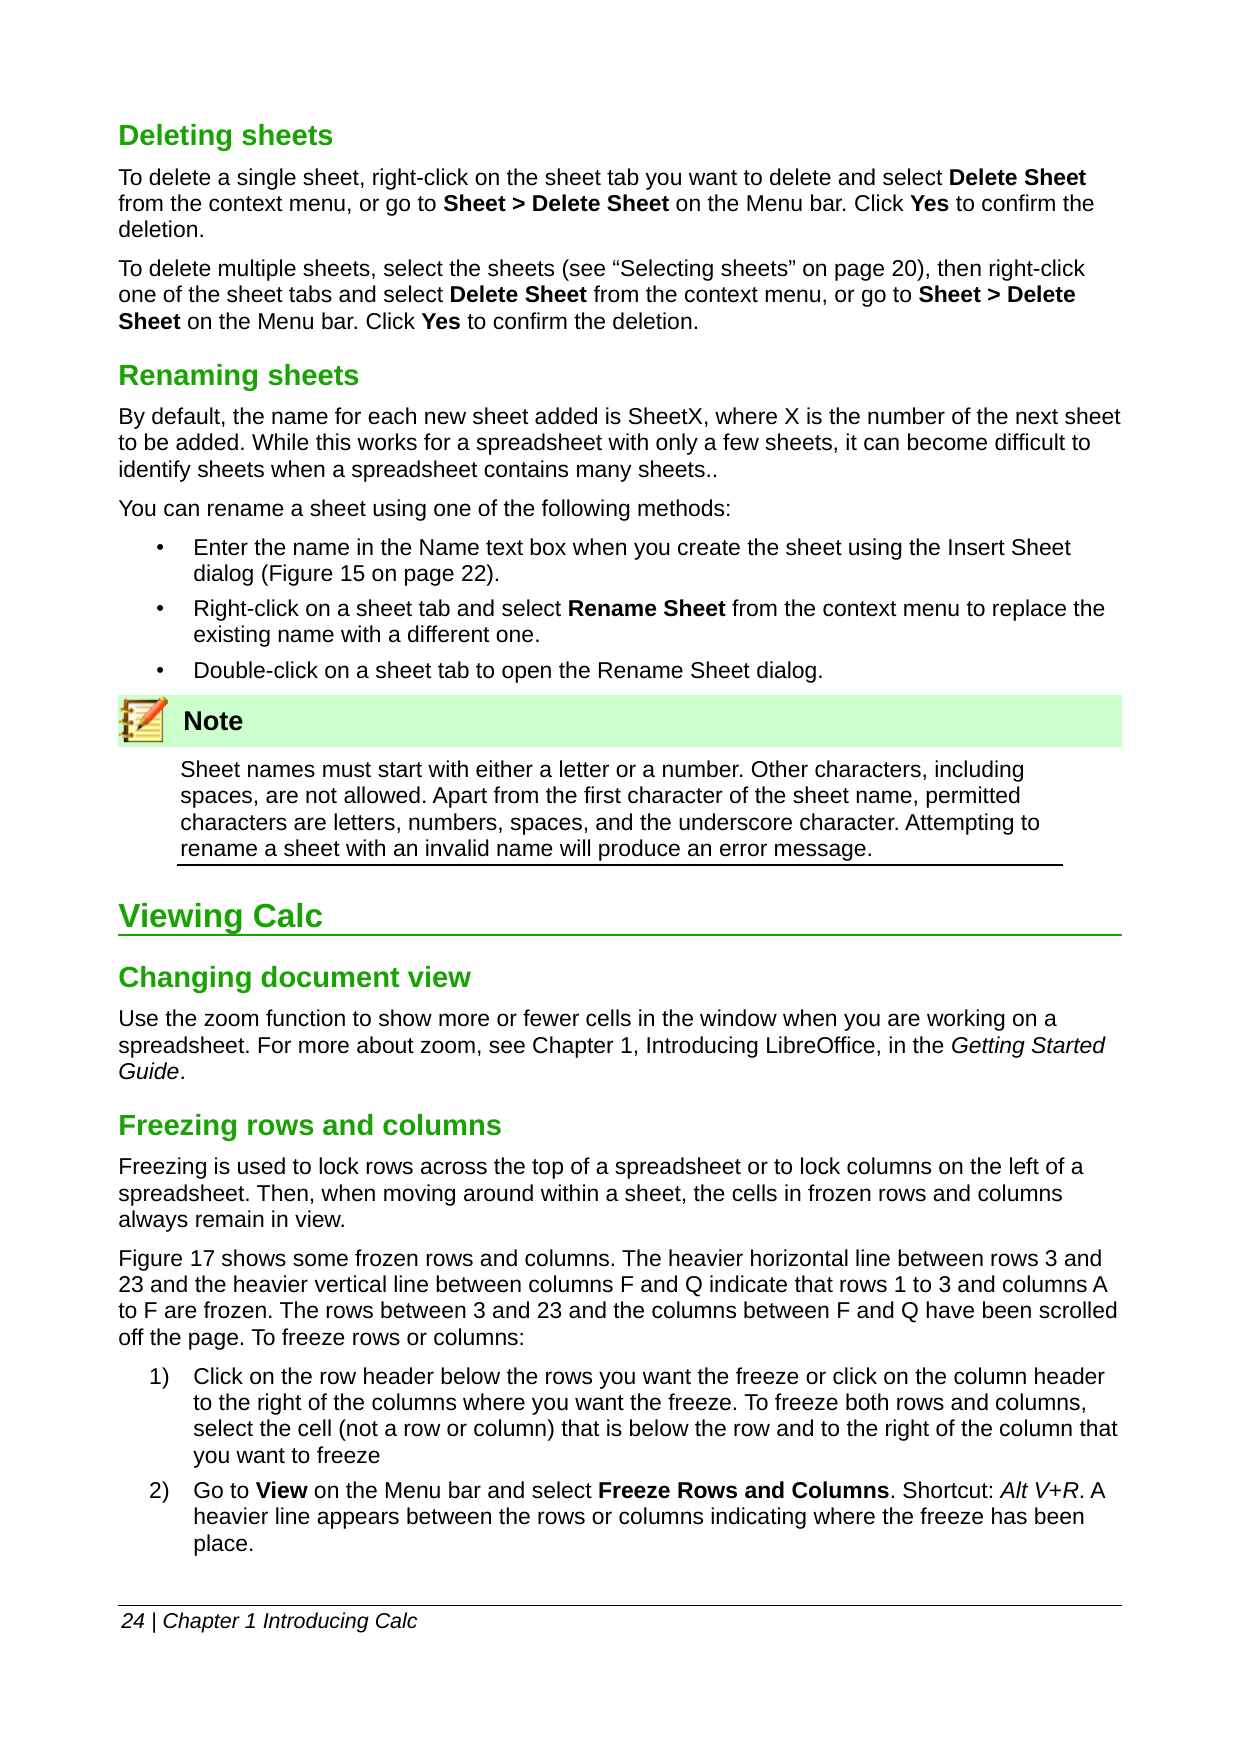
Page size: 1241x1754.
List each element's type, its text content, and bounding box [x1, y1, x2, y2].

subtitle Note [118, 695, 1122, 747]
list Enter the name in the Name text box when you create the sheet using the Insert Sheet dialog (Figure 15 on page 22). [156, 533, 1122, 586]
text Freezing is used to lock rows across the top of a spreadsheet or to lock columns on the left of a spreadsheet. Then, when moving around within a sheet, the cells in frozen rows and columns always remain in view. [118, 1153, 1122, 1232]
text By default, the name for each new sheet added is SheetX, where X is the number of the next sheet to be added. While this works for a spreadsheet with only a few sheets, it can become difficult to identify sheets when a spreadsheet contains many sheets.. [118, 403, 1122, 482]
list Go to View on the Menu bar and select Freeze Rows and Columns. Shortcut: Alt V+R. A heavier line appears between the rows or columns indicating where the freeze has been place. [169, 1477, 1122, 1556]
text To delete multiple sheets, select the sheets (see “Selecting sheets” on page 20), then right-click one of the sheet tabs and select Delete Sheet from the context menu, or go to Sheet > Delete Sheet on the Menu bar. Click Yes to confirm the deletion. [118, 255, 1122, 334]
list You can rename a sheet using one of the following methods: [118, 494, 1122, 521]
list Right-click on a sheet tab and select Rename Sheet from the context menu to replace the existing name with a different one. [156, 595, 1122, 648]
list Click on the row header below the rows you want the freeze or click on the column header to the right of the columns where you want the freeze. To freeze both rows and columns, select the cell (not a row or column) that is below the row and to the right of the column that you want to freeze [169, 1363, 1122, 1468]
subtitle Deleting sheets [118, 118, 1122, 152]
subtitle Viewing Calc [118, 896, 1122, 934]
list Double-click on a sheet tab to open the Rename Sheet dialog. [156, 657, 1122, 683]
text To delete a single sheet, right-click on the sheet tab you want to delete and select Delete Sheet from the context menu, or go to Sheet > Delete Sheet on the Menu bar. Click Yes to confirm the deletion. [118, 163, 1122, 242]
text Figure 17 shows some frozen rows and columns. The heavier horizontal line between rows 3 and 23 and the heavier vertical line between columns F and Q indicate that rows 1 to 3 and columns A to F are frozen. The rows between 3 and 23 and the columns between F and Q have been scrolled off the page. To freeze rows or columns: [118, 1245, 1122, 1350]
text Sheet names must start with either a letter or a number. Other characters, including spaces, are not allowed. Apart from the first character of the sheet name, permitted characters are letters, numbers, spaces, and the underscore character. Attempting to rename a sheet with an invalid name will produce an error message. [177, 753, 1063, 864]
subtitle Changing document view [118, 960, 1122, 993]
subtitle Renaming sheets [118, 358, 1122, 391]
text Use the zoom function to show more or fewer cells in the window when you are working on a spreadsheet. For more about zoom, see Chapter 1, Introducing LibreOffice, in the Getting Started Guide. [118, 1005, 1122, 1084]
picture [119, 695, 170, 746]
subtitle Freezing rows and columns [118, 1108, 1122, 1141]
